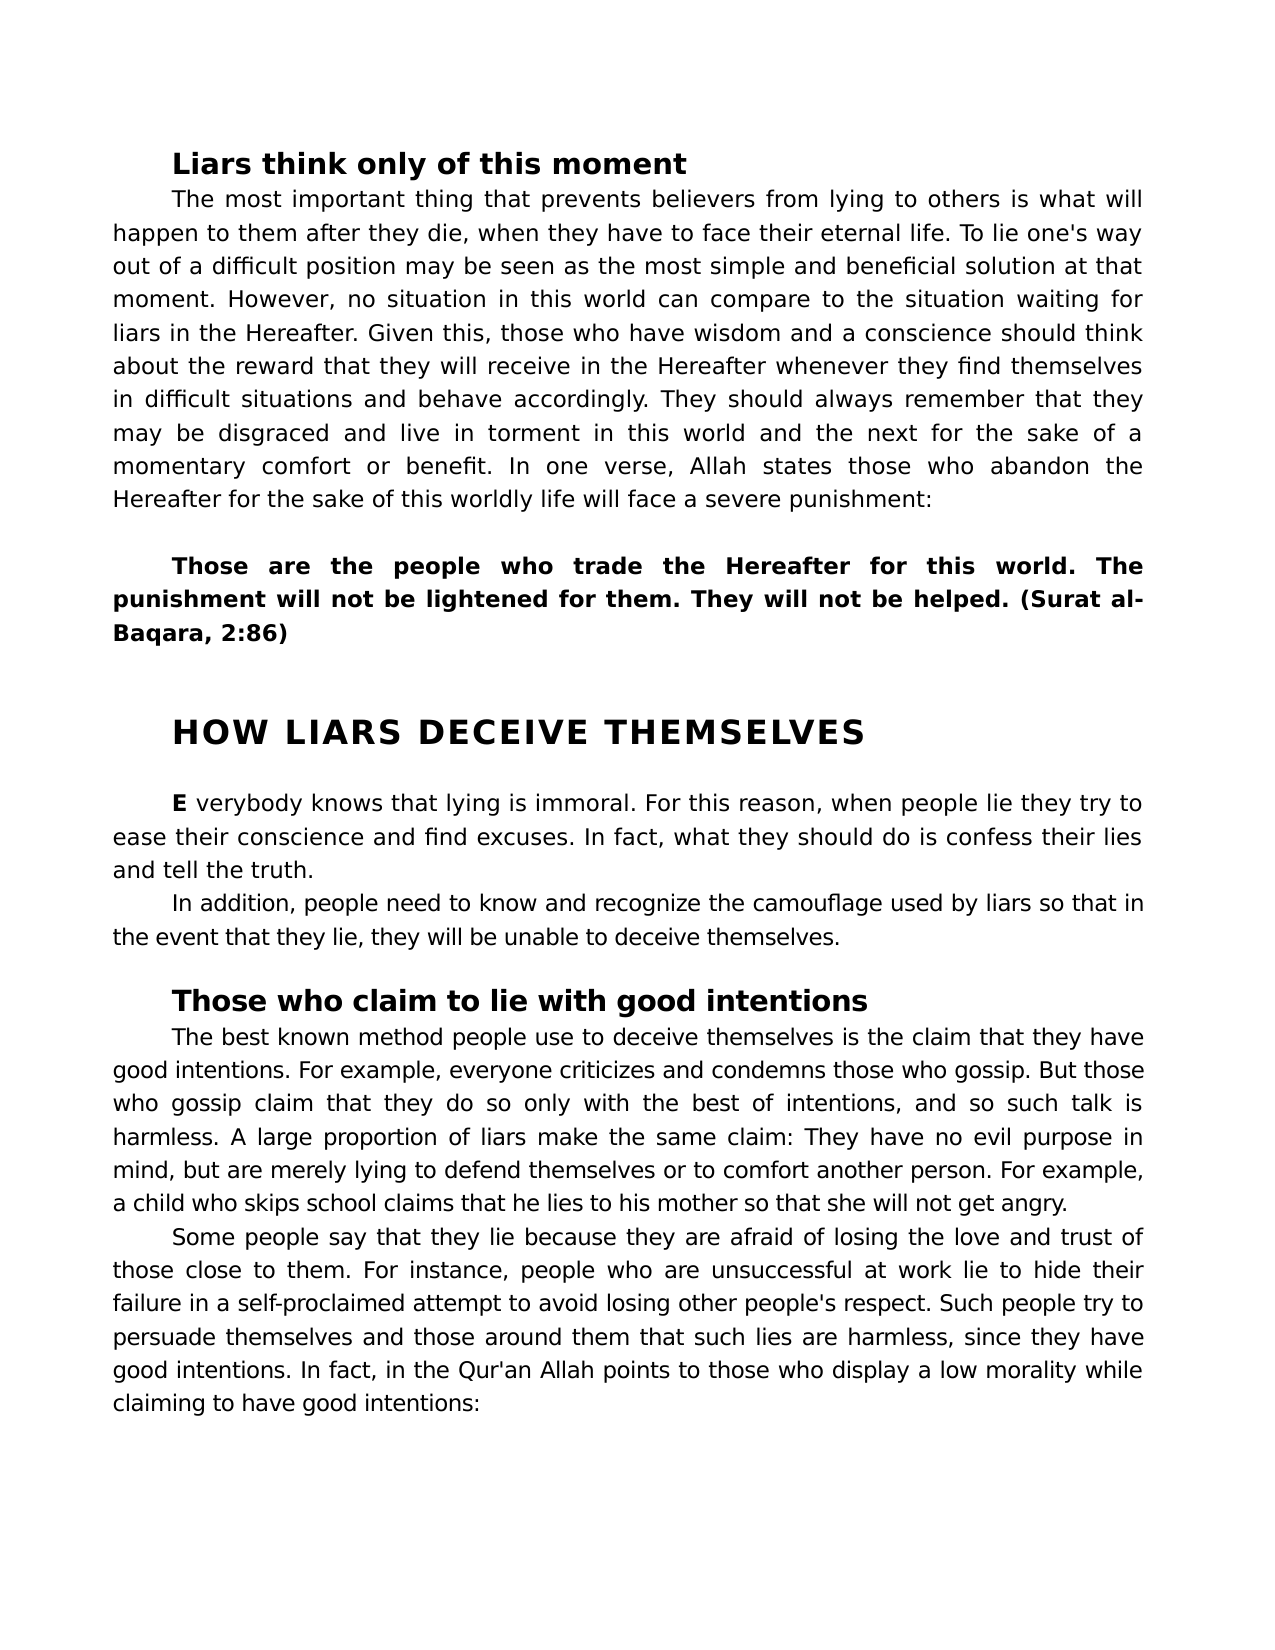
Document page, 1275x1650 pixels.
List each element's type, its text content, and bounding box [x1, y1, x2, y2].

text The best known method people use to deceive themselves is the claim that they have good intentions. For example, everyone criticizes and condemns those who gossip. But those who gossip claim that they do so only with the best of intentions, and so such talk is harmless. A large proportion of liars make the same claim: They have no evil purpose in mind, but are merely lying to defend themselves or to comfort another person. For example, a child who skips school claims that he lies to his mother so that she will not get angry. [112, 1018, 1145, 1218]
text Some people say that they lie because they are afraid of losing the love and trust of those close to them. For instance, people who are unsuccessful at work lie to hide their failure in a self-proclaimed attempt to avoid losing other people's respect. Such people try to persuade themselves and those around them that such lies are harmless, since they have good intentions. In fact, in the Qur'an Allah points to those who display a low morality while claiming to have good intentions: [112, 1218, 1145, 1418]
text Liars think only of this moment [112, 148, 1145, 181]
text In addition, people need to know and recognize the camouflage used by liars so that in the event that they lie, they will be unable to deceive themselves. [112, 885, 1145, 952]
text The most important thing that prevents believers from lying to others is what will happen to them after they die, when they have to face their eternal life. To lie one's way out of a difficult position may be seen as the most simple and beneficial solution at that moment. However, no situation in this world can compare to the situation waiting for liars in the Hereafter. Given this, those who have wisdom and a conscience should think about the reward that they will receive in the Hereafter whenever they find themselves in difficult situations and behave accordingly. They should always remember that they may be disgraced and live in torment in this world and the next for the sake of a momentary comfort or benefit. In one verse, Allah states those who abandon the Hereafter for the sake of this worldly life will face a severe punishment: [112, 181, 1145, 514]
text Those who claim to lie with good intentions [112, 985, 1145, 1018]
text Those are the people who trade the Hereafter for this world. The punishment will not be lightened for them. They will not be helped. (Surat al-Baqara, 2:86) [112, 548, 1145, 648]
text Everybody knows that lying is immoral. For this reason, when people lie they try to ease their conscience and find excuses. In fact, what they should do is confess their lies and tell the truth. [112, 785, 1145, 885]
text HOW LIARS DECEIVE THEMSELVES [112, 714, 1145, 752]
